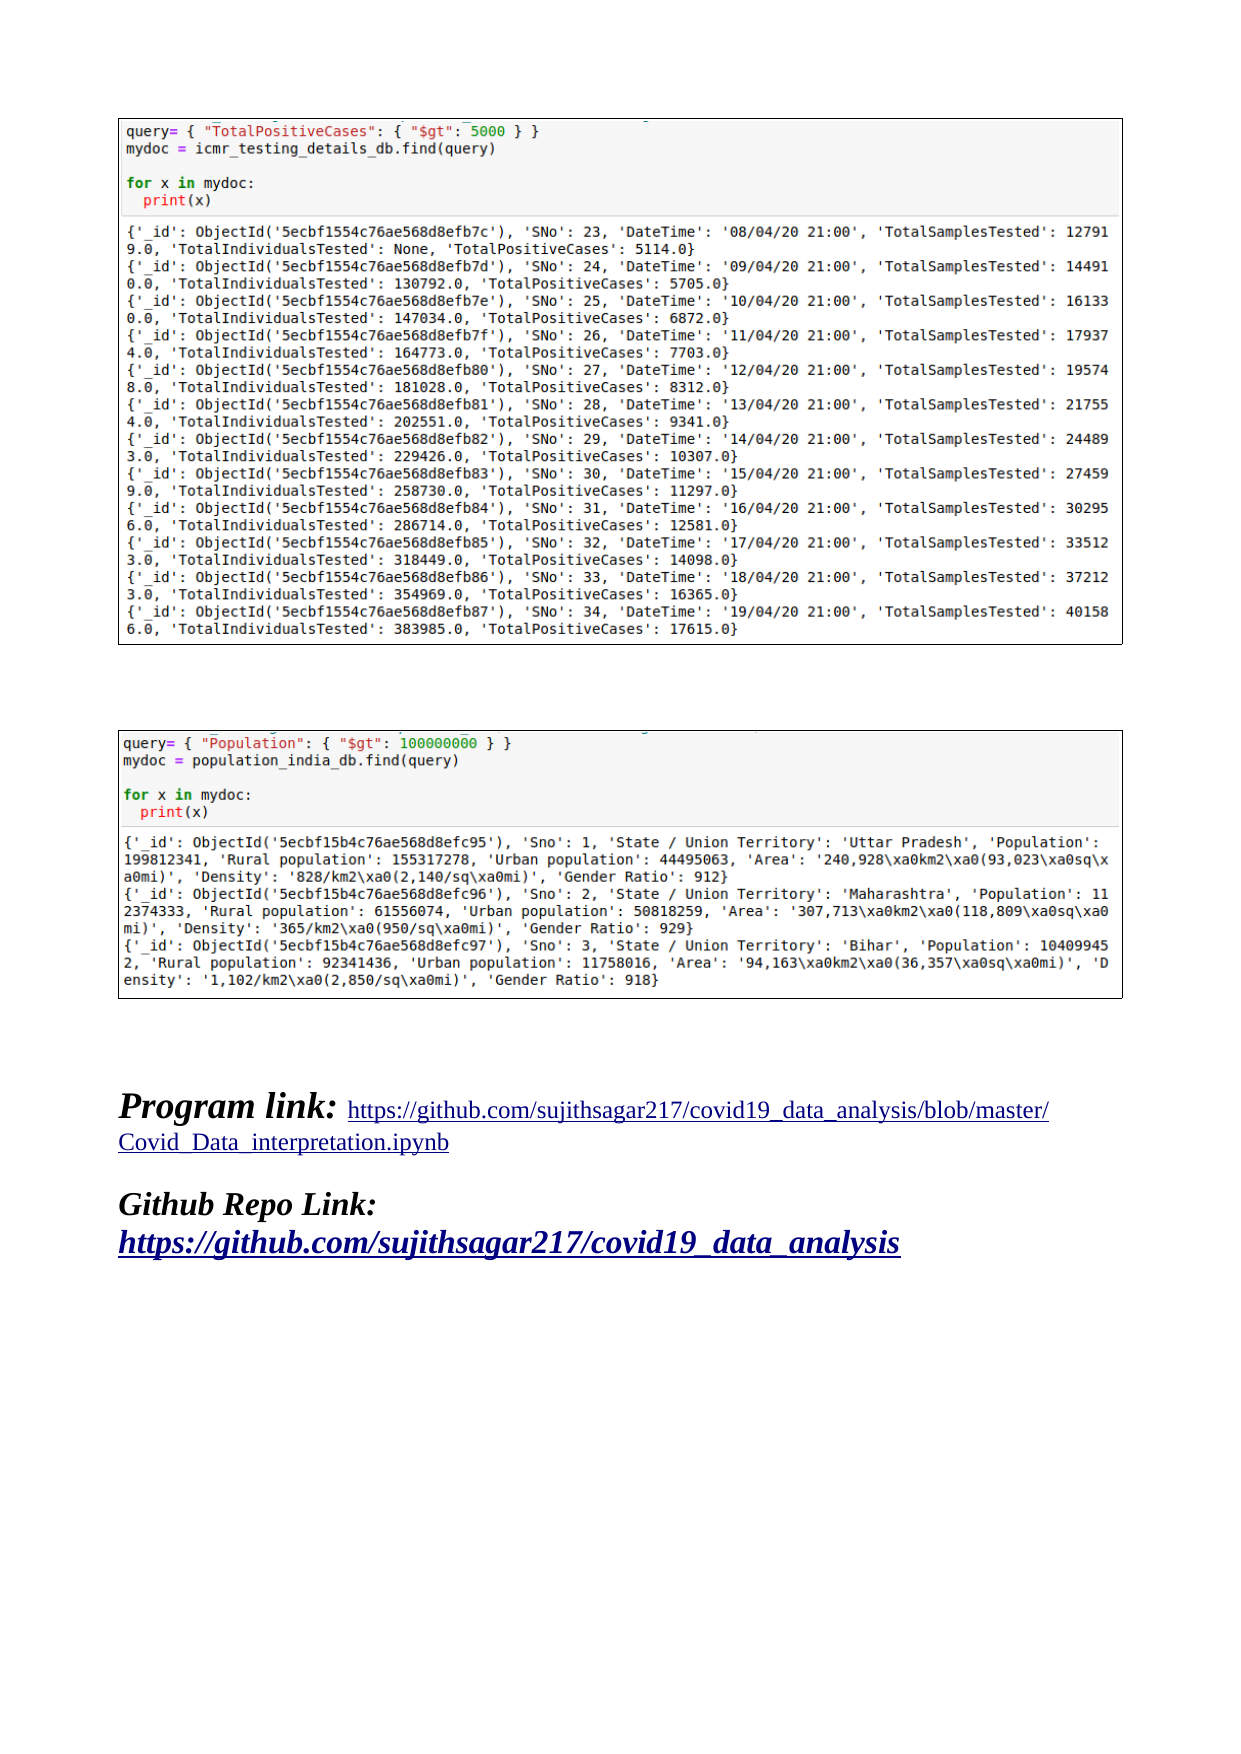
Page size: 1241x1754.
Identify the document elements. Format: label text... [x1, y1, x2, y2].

picture [121, 121, 1119, 641]
text Program link: https://github.com/sujithsagar217/covid19_data_analysis/blob/master/Covid_Data_interpretation.ipynb [118, 1084, 1122, 1156]
picture [121, 732, 1119, 995]
text Github Repo Link: https://github.com/sujithsagar217/covid19_data_analysis [118, 1184, 1122, 1261]
